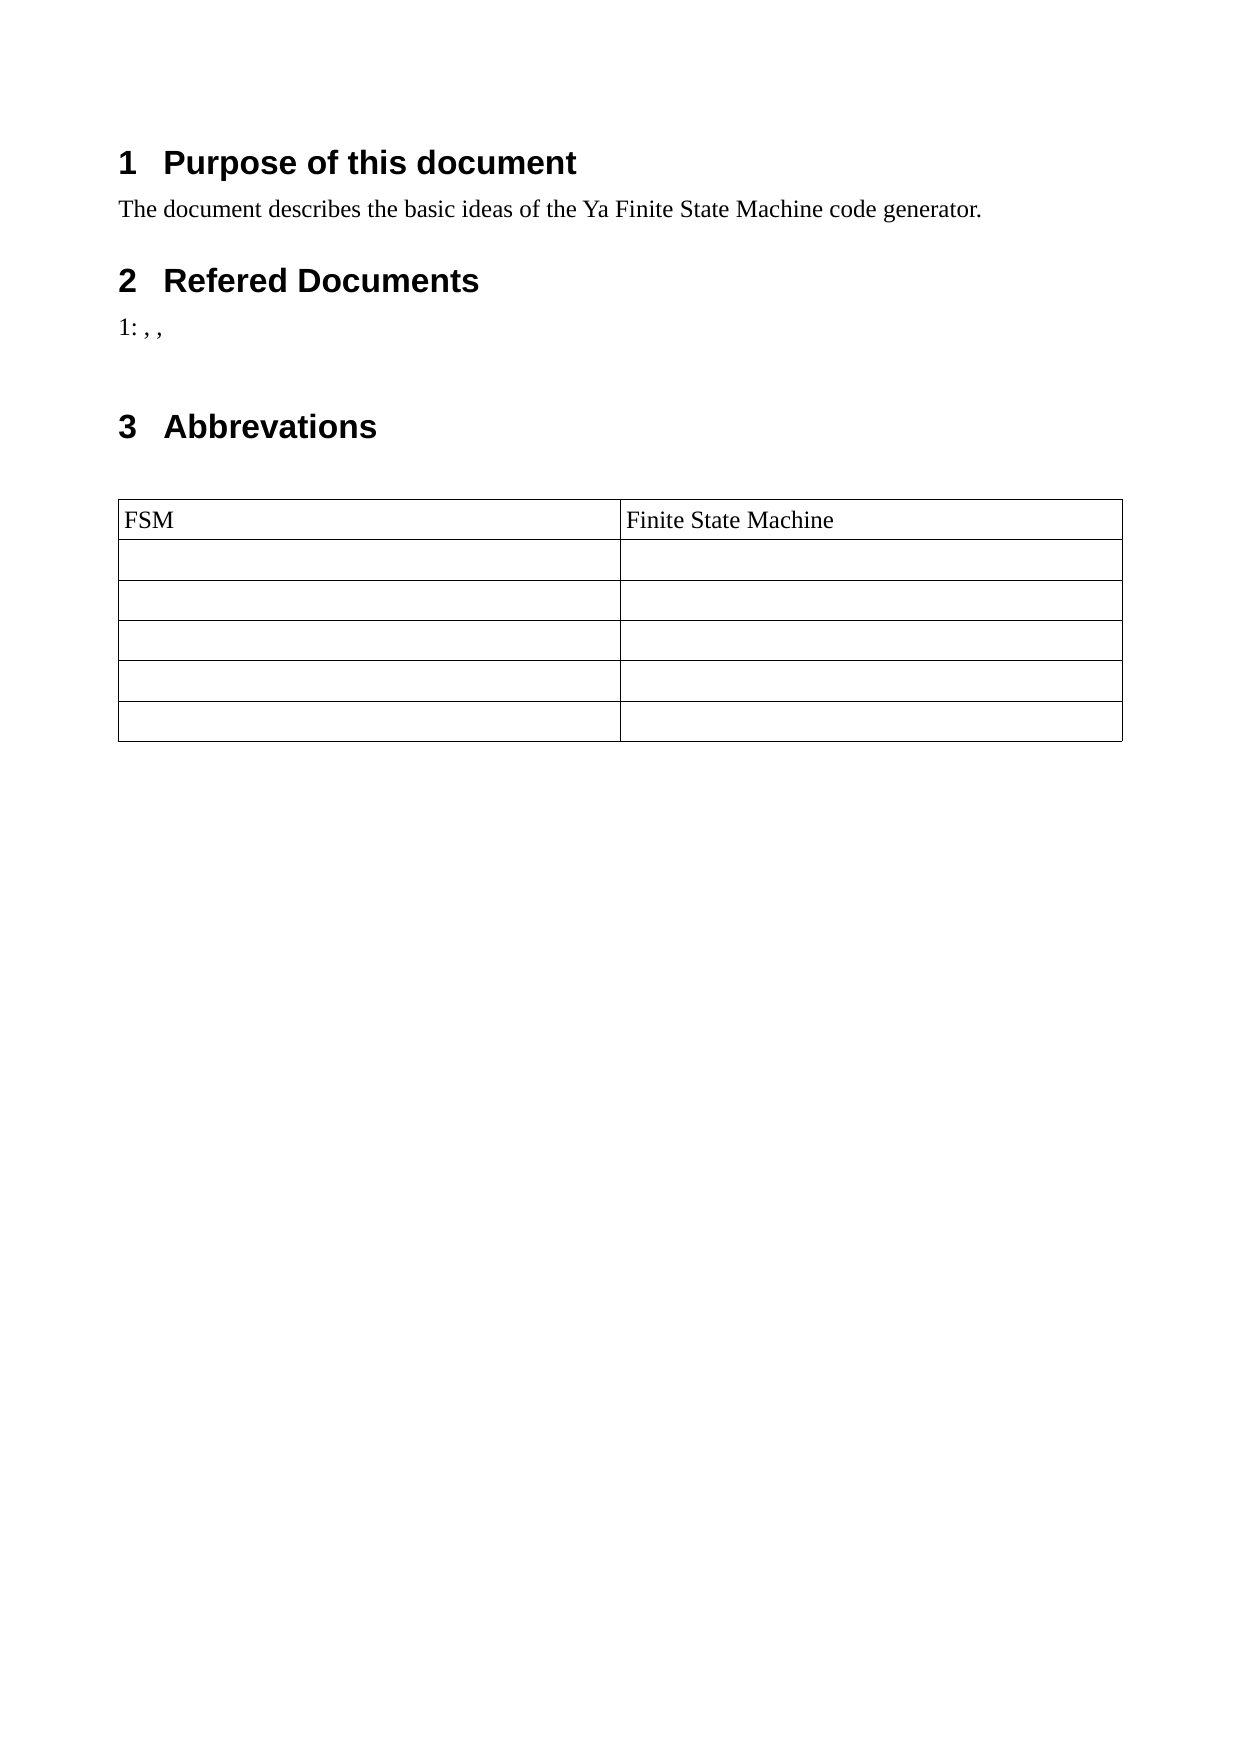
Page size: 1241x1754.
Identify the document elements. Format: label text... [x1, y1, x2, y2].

table_cell [119, 702, 620, 741]
table_cell [119, 581, 620, 620]
table_cell [119, 540, 620, 580]
table_header FSM [119, 500, 620, 539]
table_cell [621, 621, 1122, 660]
table_cell [119, 621, 620, 660]
subtitle Abbrevations [118, 407, 1122, 445]
text The document describes the basic ideas of the Ya Finite State Machine code generator. [118, 194, 1122, 223]
table_cell [621, 581, 1122, 620]
subtitle Purpose of this document [118, 143, 1122, 182]
table_cell [621, 661, 1122, 701]
text 1: , , [118, 312, 1122, 340]
table_header Finite State Machine [621, 500, 1122, 539]
table_cell [621, 540, 1122, 580]
table_cell [119, 661, 620, 701]
table_cell [621, 702, 1122, 741]
subtitle Refered Documents [118, 261, 1122, 299]
